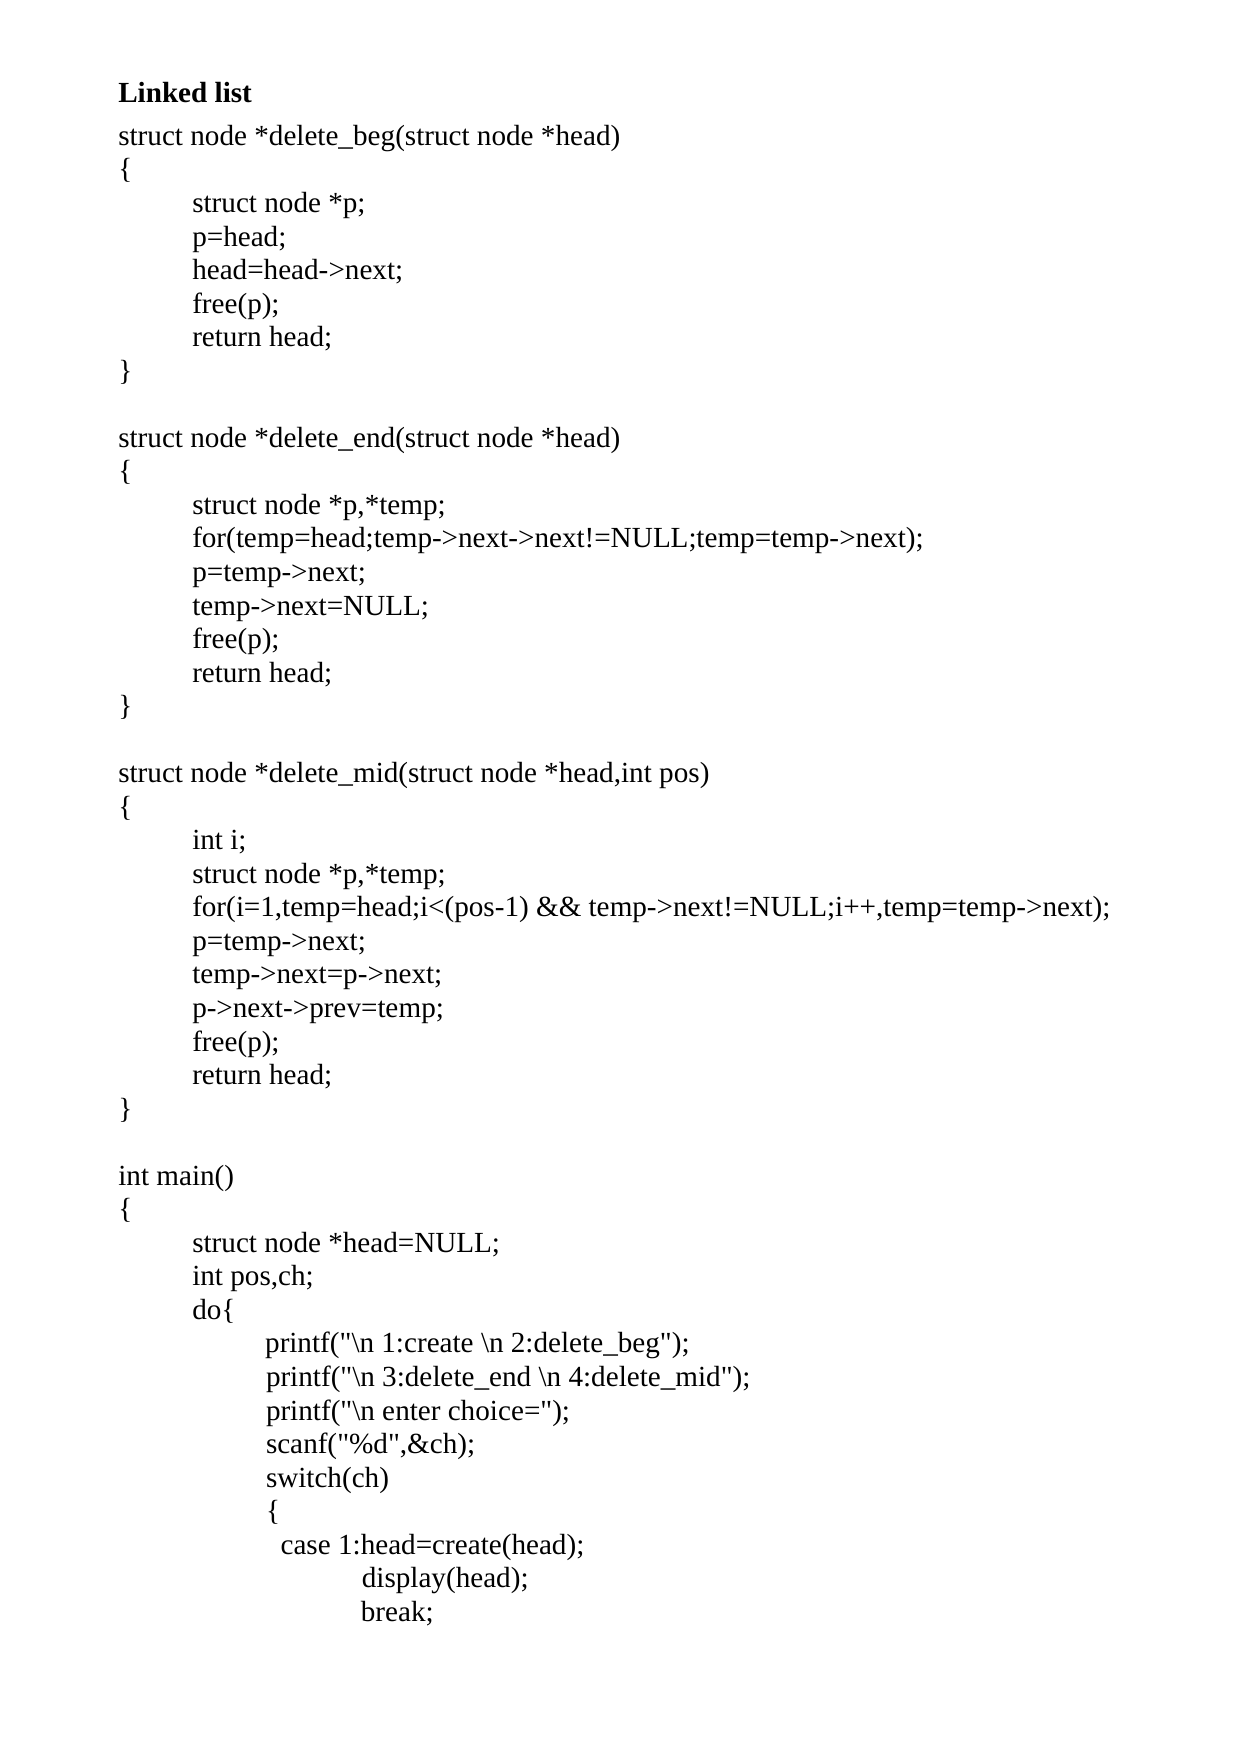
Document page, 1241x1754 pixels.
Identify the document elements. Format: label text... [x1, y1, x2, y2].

text { [118, 789, 1122, 822]
text return head; [118, 1057, 1122, 1091]
text printf("\n enter choice="); [118, 1393, 1122, 1426]
text case 1:head=create(head); [118, 1527, 1122, 1560]
text struct node *delete_beg(struct node *head) [118, 118, 1122, 152]
text p=head; [118, 219, 1122, 252]
text display(head); [118, 1560, 1122, 1594]
text return head; [118, 655, 1122, 688]
text p->next->prev=temp; [118, 990, 1122, 1024]
text free(p); [118, 621, 1122, 655]
text { [118, 1493, 1122, 1527]
text } [118, 688, 1122, 722]
text break; [118, 1594, 1122, 1627]
text p=temp->next; [118, 923, 1122, 957]
text struct node *p; [118, 185, 1122, 219]
text struct node *head=NULL; [118, 1225, 1122, 1258]
text } [118, 353, 1122, 386]
text printf("\n 3:delete_end \n 4:delete_mid"); [118, 1359, 1122, 1393]
text for(temp=head;temp->next->next!=NULL;temp=temp->next); [118, 521, 1122, 554]
text printf("\n 1:create \n 2:delete_beg"); [118, 1326, 1122, 1359]
text for(i=1,temp=head;i<(pos-1) && temp->next!=NULL;i++,temp=temp->next); [118, 889, 1122, 923]
text { [118, 453, 1122, 487]
text struct node *delete_mid(struct node *head,int pos) [118, 755, 1122, 789]
text { [118, 1191, 1122, 1225]
text do{ [118, 1292, 1122, 1326]
text temp->next=p->next; [118, 957, 1122, 990]
text switch(ch) [118, 1460, 1122, 1493]
text } [118, 1091, 1122, 1124]
text struct node *delete_end(struct node *head) [118, 420, 1122, 453]
text struct node *p,*temp; [118, 856, 1122, 889]
text head=head->next; [118, 252, 1122, 286]
text p=temp->next; [118, 554, 1122, 588]
text int pos,ch; [118, 1258, 1122, 1292]
text free(p); [118, 1024, 1122, 1057]
text int i; [118, 822, 1122, 856]
text free(p); [118, 286, 1122, 319]
text { [118, 152, 1122, 185]
text struct node *p,*temp; [118, 487, 1122, 521]
text int main() [118, 1158, 1122, 1191]
text return head; [118, 319, 1122, 353]
text temp->next=NULL; [118, 588, 1122, 621]
text scanf("%d",&ch); [118, 1426, 1122, 1460]
